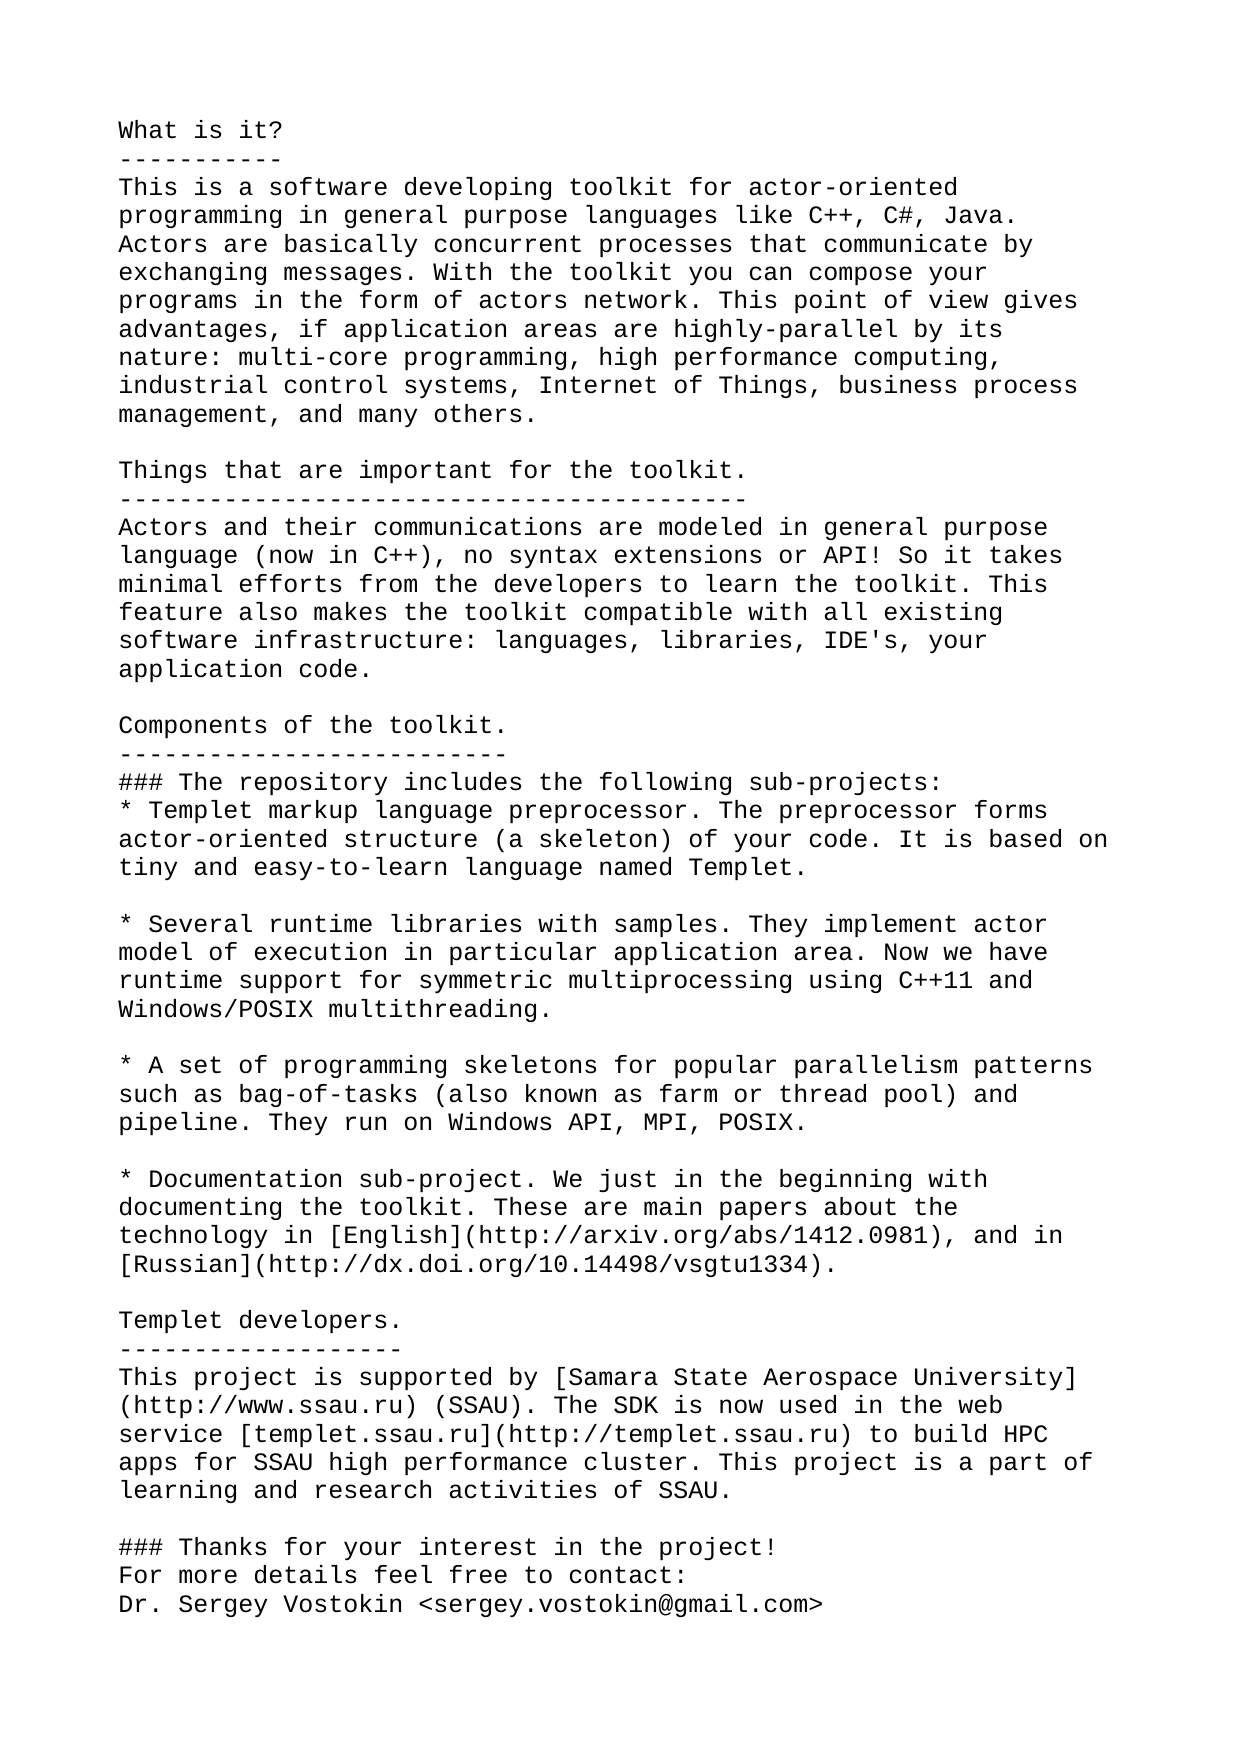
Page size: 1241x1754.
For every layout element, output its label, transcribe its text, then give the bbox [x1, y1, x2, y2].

text This project is supported by [Samara State Aerospace University](http://www.ssau.ru) (SSAU). The SDK is now used in the web service [templet.ssau.ru](http://templet.ssau.ru) to build HPC apps for SSAU high performance cluster. This project is a part of learning and research activities of SSAU. [118, 1365, 1122, 1506]
text What is it? [118, 118, 1122, 146]
text Dr. Sergey Vostokin <sergey.vostokin@gmail.com> [118, 1591, 1122, 1620]
text Templet developers. [118, 1308, 1122, 1336]
text ------------------------------------------ [118, 486, 1122, 515]
text Components of the toolkit. [118, 713, 1122, 741]
text Things that are important for the toolkit. [118, 458, 1122, 486]
text -------------------------- [118, 741, 1122, 770]
text ### The repository includes the following sub-projects: [118, 770, 1122, 798]
text ------------------- [118, 1336, 1122, 1365]
text For more details feel free to contact: [118, 1563, 1122, 1591]
text Actors and their communications are modeled in general purpose language (now in C++), no syntax extensions or API! So it takes minimal efforts from the developers to learn the toolkit. This feature also makes the toolkit compatible with all existing software infrastructure: languages, libraries, IDE's, your application code. [118, 515, 1122, 685]
text ----------- [118, 146, 1122, 175]
text * A set of programming skeletons for popular parallelism patterns such as bag-of-tasks (also known as farm or thread pool) and pipeline. They run on Windows API, MPI, POSIX. [118, 1053, 1122, 1138]
text * Several runtime libraries with samples. They implement actor model of execution in particular application area. Now we have runtime support for symmetric multiprocessing using C++11 and Windows/POSIX multithreading. [118, 911, 1122, 1025]
text * Templet markup language preprocessor. The preprocessor forms actor-oriented structure (a skeleton) of your code. It is based on tiny and easy-to-learn language named Templet. [118, 798, 1122, 883]
text This is a software developing toolkit for actor-oriented programming in general purpose languages like C++, C#, Java. Actors are basically concurrent processes that communicate by exchanging messages. With the toolkit you can compose your programs in the form of actors network. This point of view gives advantages, if application areas are highly-parallel by its nature: multi-core programming, high performance computing, industrial control systems, Internet of Things, business process management, and many others. [118, 175, 1122, 430]
text ### Thanks for your interest in the project! [118, 1535, 1122, 1563]
text * Documentation sub-project. We just in the beginning with documenting the toolkit. These are main papers about the technology in [English](http://arxiv.org/abs/1412.0981), and in [Russian](http://dx.doi.org/10.14498/vsgtu1334). [118, 1166, 1122, 1280]
